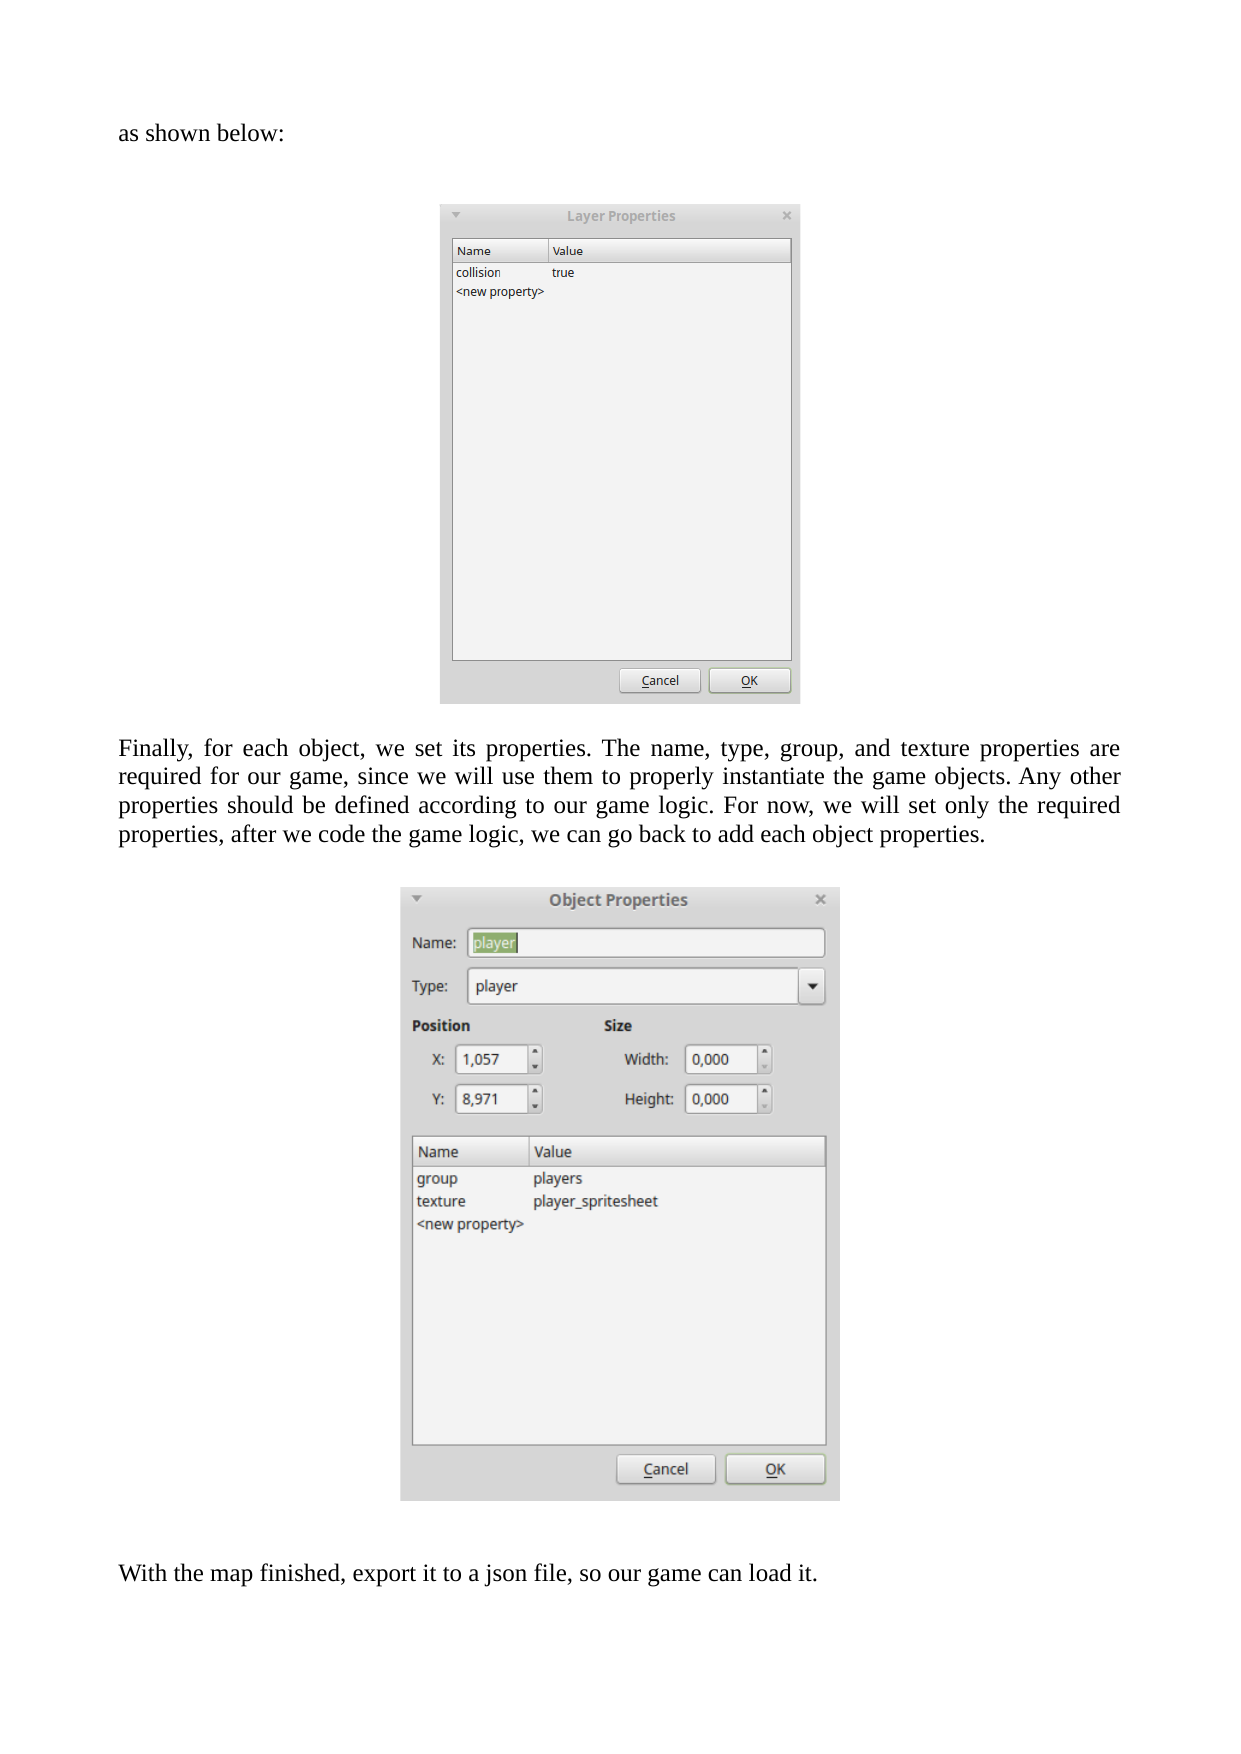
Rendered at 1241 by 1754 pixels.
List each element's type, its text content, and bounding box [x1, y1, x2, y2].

text Finally, for each object, we set its properties. The name, type, group, and texture properties are required for our game, since we will use them to properly instantiate the game objects. Any other properties should be defined according to our game logic. For now, we will set only the required properties, after we code the game logic, we can go back to add each object properties. [118, 733, 1122, 848]
picture [400, 887, 840, 1501]
text With the map finished, export it to a json file, so our game can load it. [118, 1558, 1122, 1587]
picture [439, 204, 801, 704]
text as shown below: [118, 118, 1122, 147]
